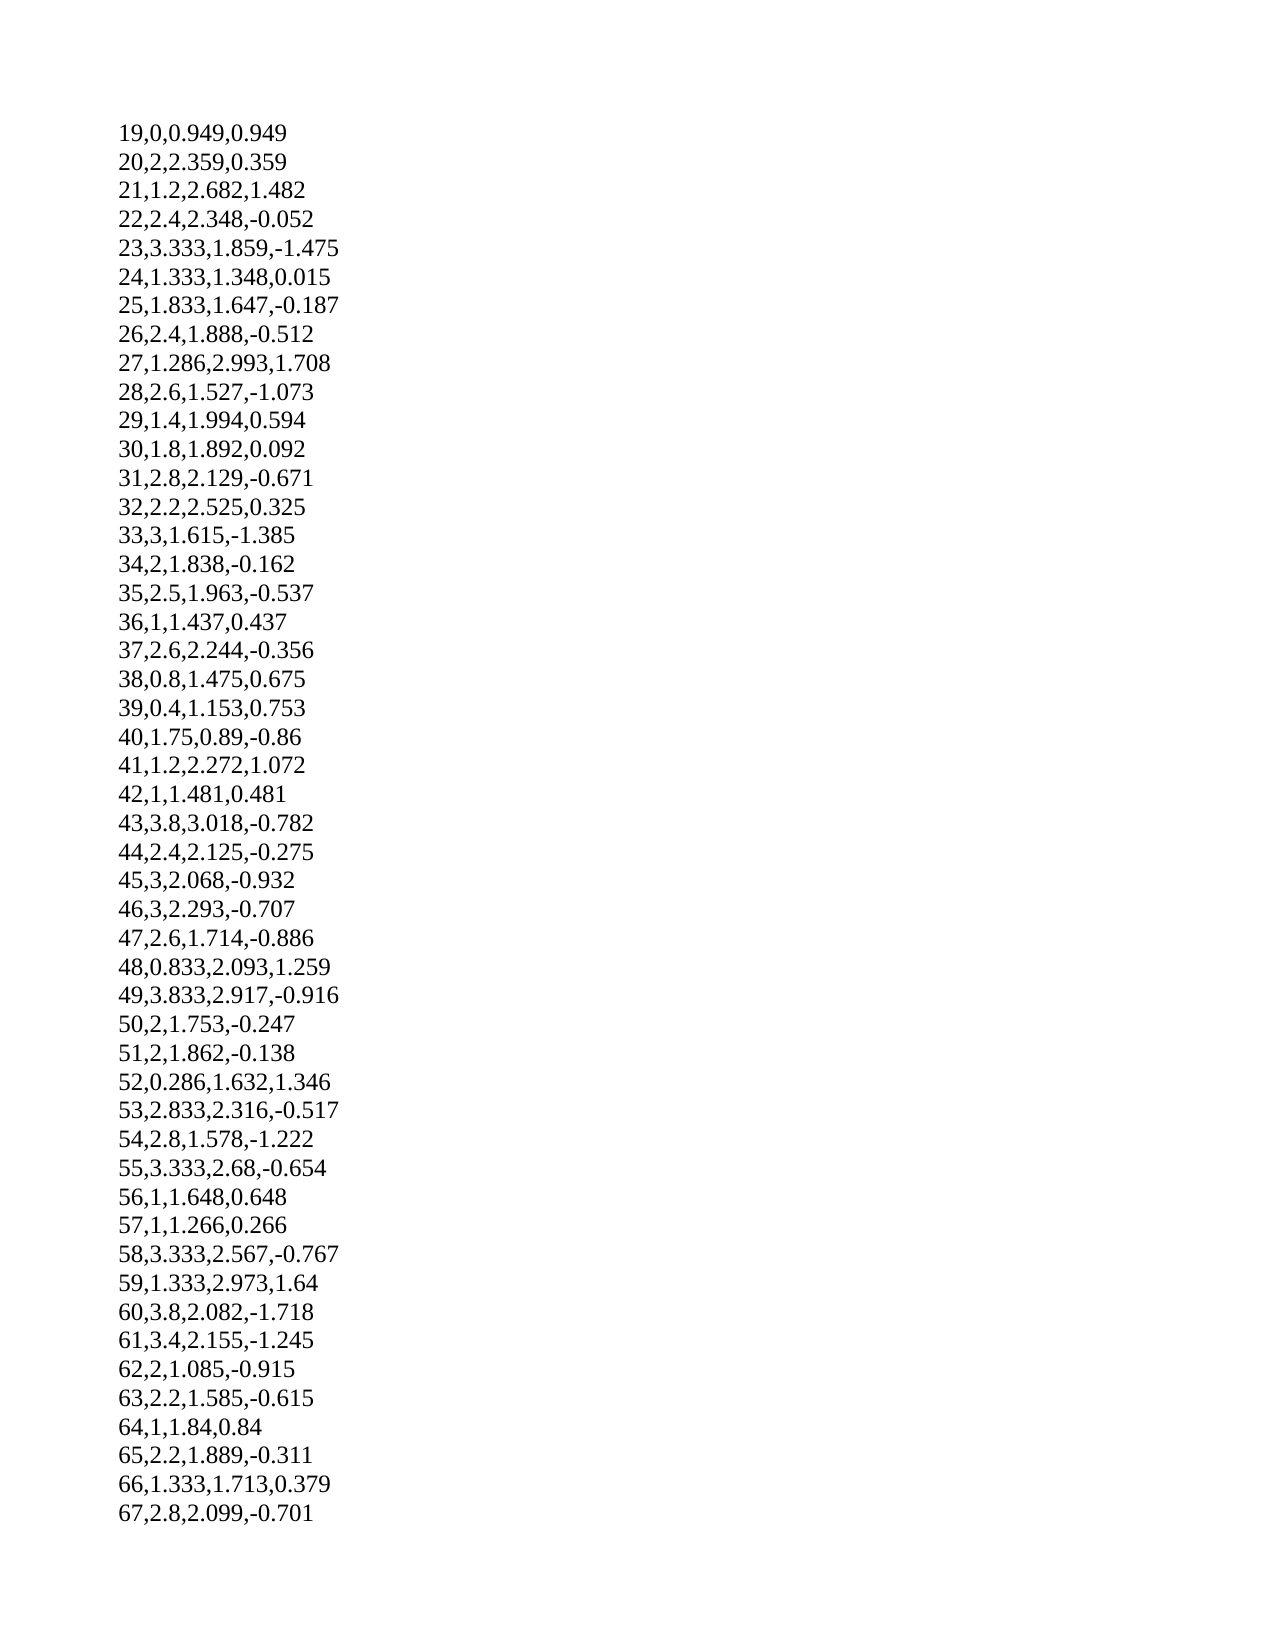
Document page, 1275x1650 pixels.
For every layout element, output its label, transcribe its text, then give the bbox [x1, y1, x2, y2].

text 24,1.333,1.348,0.015 [118, 262, 1157, 291]
text 41,1.2,2.272,1.072 [118, 751, 1157, 779]
text 19,0,0.949,0.949 [118, 118, 1157, 147]
text 52,0.286,1.632,1.346 [118, 1067, 1157, 1096]
text 54,2.8,1.578,-1.222 [118, 1124, 1157, 1153]
text 56,1,1.648,0.648 [118, 1182, 1157, 1211]
text 42,1,1.481,0.481 [118, 779, 1157, 808]
text 31,2.8,2.129,-0.671 [118, 463, 1157, 492]
text 34,2,1.838,-0.162 [118, 549, 1157, 578]
text 45,3,2.068,-0.932 [118, 866, 1157, 894]
text 28,2.6,1.527,-1.073 [118, 377, 1157, 406]
text 26,2.4,1.888,-0.512 [118, 319, 1157, 348]
text 46,3,2.293,-0.707 [118, 894, 1157, 923]
text 22,2.4,2.348,-0.052 [118, 204, 1157, 233]
text 51,2,1.862,-0.138 [118, 1038, 1157, 1067]
text 63,2.2,1.585,-0.615 [118, 1383, 1157, 1412]
text 49,3.833,2.917,-0.916 [118, 981, 1157, 1009]
text 33,3,1.615,-1.385 [118, 521, 1157, 549]
text 40,1.75,0.89,-0.86 [118, 722, 1157, 751]
text 32,2.2,2.525,0.325 [118, 492, 1157, 521]
text 61,3.4,2.155,-1.245 [118, 1326, 1157, 1354]
text 53,2.833,2.316,-0.517 [118, 1096, 1157, 1124]
text 25,1.833,1.647,-0.187 [118, 291, 1157, 319]
text 62,2,1.085,-0.915 [118, 1354, 1157, 1383]
text 27,1.286,2.993,1.708 [118, 348, 1157, 377]
text 64,1,1.84,0.84 [118, 1412, 1157, 1441]
text 48,0.833,2.093,1.259 [118, 952, 1157, 981]
text 50,2,1.753,-0.247 [118, 1009, 1157, 1038]
text 38,0.8,1.475,0.675 [118, 664, 1157, 693]
text 57,1,1.266,0.266 [118, 1211, 1157, 1239]
text 58,3.333,2.567,-0.767 [118, 1239, 1157, 1268]
text 39,0.4,1.153,0.753 [118, 693, 1157, 722]
text 37,2.6,2.244,-0.356 [118, 636, 1157, 664]
text 30,1.8,1.892,0.092 [118, 434, 1157, 463]
text 44,2.4,2.125,-0.275 [118, 837, 1157, 866]
text 59,1.333,2.973,1.64 [118, 1268, 1157, 1297]
text 66,1.333,1.713,0.379 [118, 1469, 1157, 1498]
text 43,3.8,3.018,-0.782 [118, 808, 1157, 837]
text 21,1.2,2.682,1.482 [118, 176, 1157, 204]
text 29,1.4,1.994,0.594 [118, 406, 1157, 434]
text 65,2.2,1.889,-0.311 [118, 1441, 1157, 1469]
text 35,2.5,1.963,-0.537 [118, 578, 1157, 607]
text 20,2,2.359,0.359 [118, 147, 1157, 176]
text 60,3.8,2.082,-1.718 [118, 1297, 1157, 1326]
text 47,2.6,1.714,-0.886 [118, 923, 1157, 952]
text 55,3.333,2.68,-0.654 [118, 1153, 1157, 1182]
text 23,3.333,1.859,-1.475 [118, 233, 1157, 262]
text 36,1,1.437,0.437 [118, 607, 1157, 636]
text 67,2.8,2.099,-0.701 [118, 1498, 1157, 1527]
